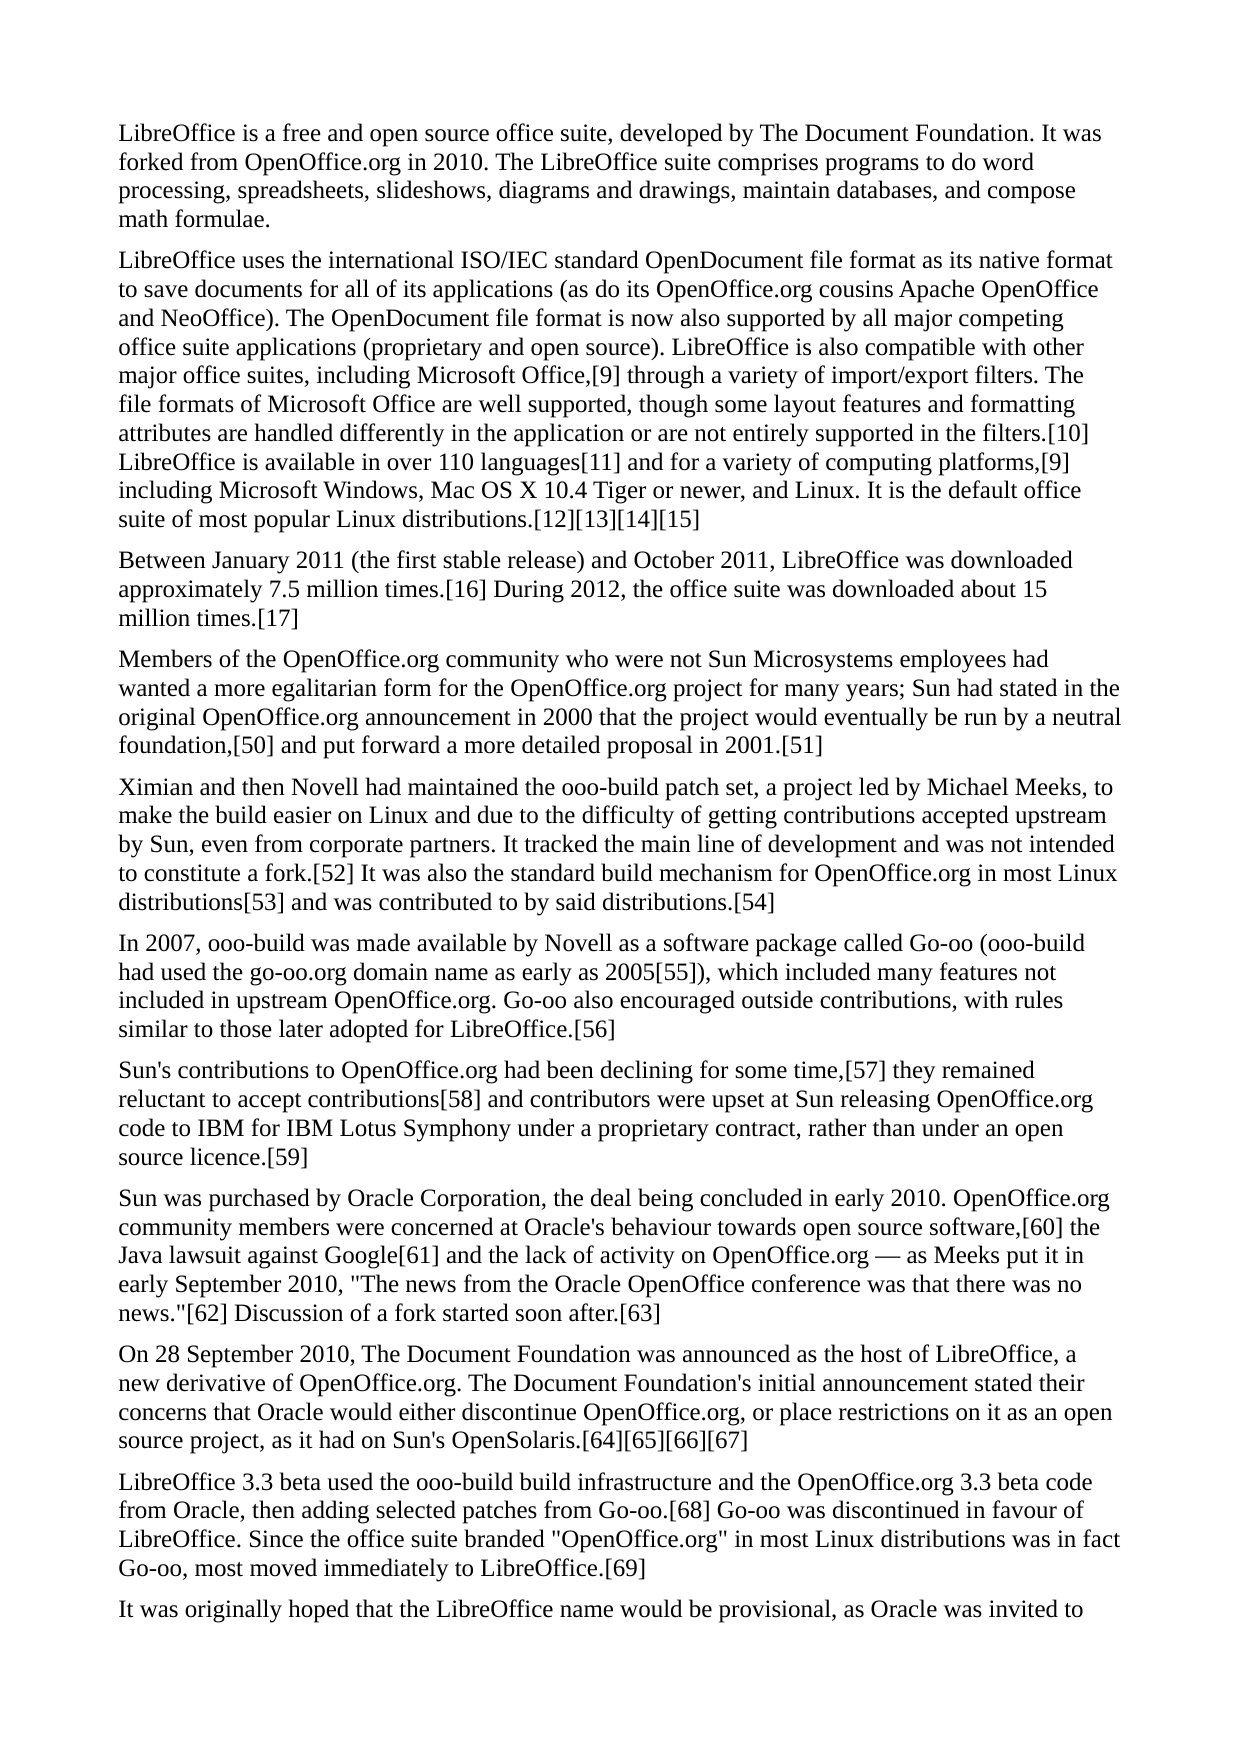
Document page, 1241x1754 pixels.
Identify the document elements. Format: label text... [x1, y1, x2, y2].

text It was originally hoped that the LibreOffice name would be provisional, as Oracle was invited to [118, 1594, 1122, 1623]
text In 2007, ooo-build was made available by Novell as a software package called Go-oo (ooo-build had used the go-oo.org domain name as early as 2005[55]), which included many features not included in upstream OpenOffice.org. Go-oo also encouraged outside contributions, with rules similar to those later adopted for LibreOffice.[56] [118, 928, 1122, 1043]
text LibreOffice 3.3 beta used the ooo-build build infrastructure and the OpenOffice.org 3.3 beta code from Oracle, then adding selected patches from Go-oo.[68] Go-oo was discontinued in favour of LibreOffice. Since the office suite branded "OpenOffice.org" in most Linux distributions was in fact Go-oo, most moved immediately to LibreOffice.[69] [118, 1467, 1122, 1582]
text Sun's contributions to OpenOffice.org had been declining for some time,[57] they remained reluctant to accept contributions[58] and contributors were upset at Sun releasing OpenOffice.org code to IBM for IBM Lotus Symphony under a proprietary contract, rather than under an open source licence.[59] [118, 1056, 1122, 1171]
text Between January 2011 (the first stable release) and October 2011, LibreOffice was downloaded approximately 7.5 million times.[16] During 2012, the office suite was downloaded about 15 million times.[17] [118, 546, 1122, 632]
text LibreOffice uses the international ISO/IEC standard OpenDocument file format as its native format to save documents for all of its applications (as do its OpenOffice.org cousins Apache OpenOffice and NeoOffice). The OpenDocument file format is now also supported by all major competing office suite applications (proprietary and open source). LibreOffice is also compatible with other major office suites, including Microsoft Office,[9] through a variety of import/export filters. The file formats of Microsoft Office are well supported, though some layout features and formatting attributes are handled differently in the application or are not entirely supported in the filters.[10] LibreOffice is available in over 110 languages[11] and for a variety of computing platforms,[9] including Microsoft Windows, Mac OS X 10.4 Tiger or newer, and Linux. It is the default office suite of most popular Linux distributions.[12][13][14][15] [118, 246, 1122, 533]
text Members of the OpenOffice.org community who were not Sun Microsystems employees had wanted a more egalitarian form for the OpenOffice.org project for many years; Sun had stated in the original OpenOffice.org announcement in 2000 that the project would eventually be run by a neutral foundation,[50] and put forward a more detailed proposal in 2001.[51] [118, 644, 1122, 759]
text On 28 September 2010, The Document Foundation was announced as the host of LibreOffice, a new derivative of OpenOffice.org. The Document Foundation's initial announcement stated their concerns that Oracle would either discontinue OpenOffice.org, or place restrictions on it as an open source project, as it had on Sun's OpenSolaris.[64][65][66][67] [118, 1339, 1122, 1454]
text Sun was purchased by Oracle Corporation, the deal being concluded in early 2010. OpenOffice.org community members were concerned at Oracle's behaviour towards open source software,[60] the Java lawsuit against Google[61] and the lack of activity on OpenOffice.org — as Meeks put it in early September 2010, "The news from the Oracle OpenOffice conference was that there was no news."[62] Discussion of a fork started soon after.[63] [118, 1183, 1122, 1327]
text LibreOffice is a free and open source office suite, developed by The Document Foundation. It was forked from OpenOffice.org in 2010. The LibreOffice suite comprises programs to do word processing, spreadsheets, slideshows, diagrams and drawings, maintain databases, and compose math formulae. [118, 118, 1122, 233]
text Ximian and then Novell had maintained the ooo-build patch set, a project led by Michael Meeks, to make the build easier on Linux and due to the difficulty of getting contributions accepted upstream by Sun, even from corporate partners. It tracked the main line of development and was not intended to constitute a fork.[52] It was also the standard build mechanism for OpenOffice.org in most Linux distributions[53] and was contributed to by said distributions.[54] [118, 772, 1122, 916]
